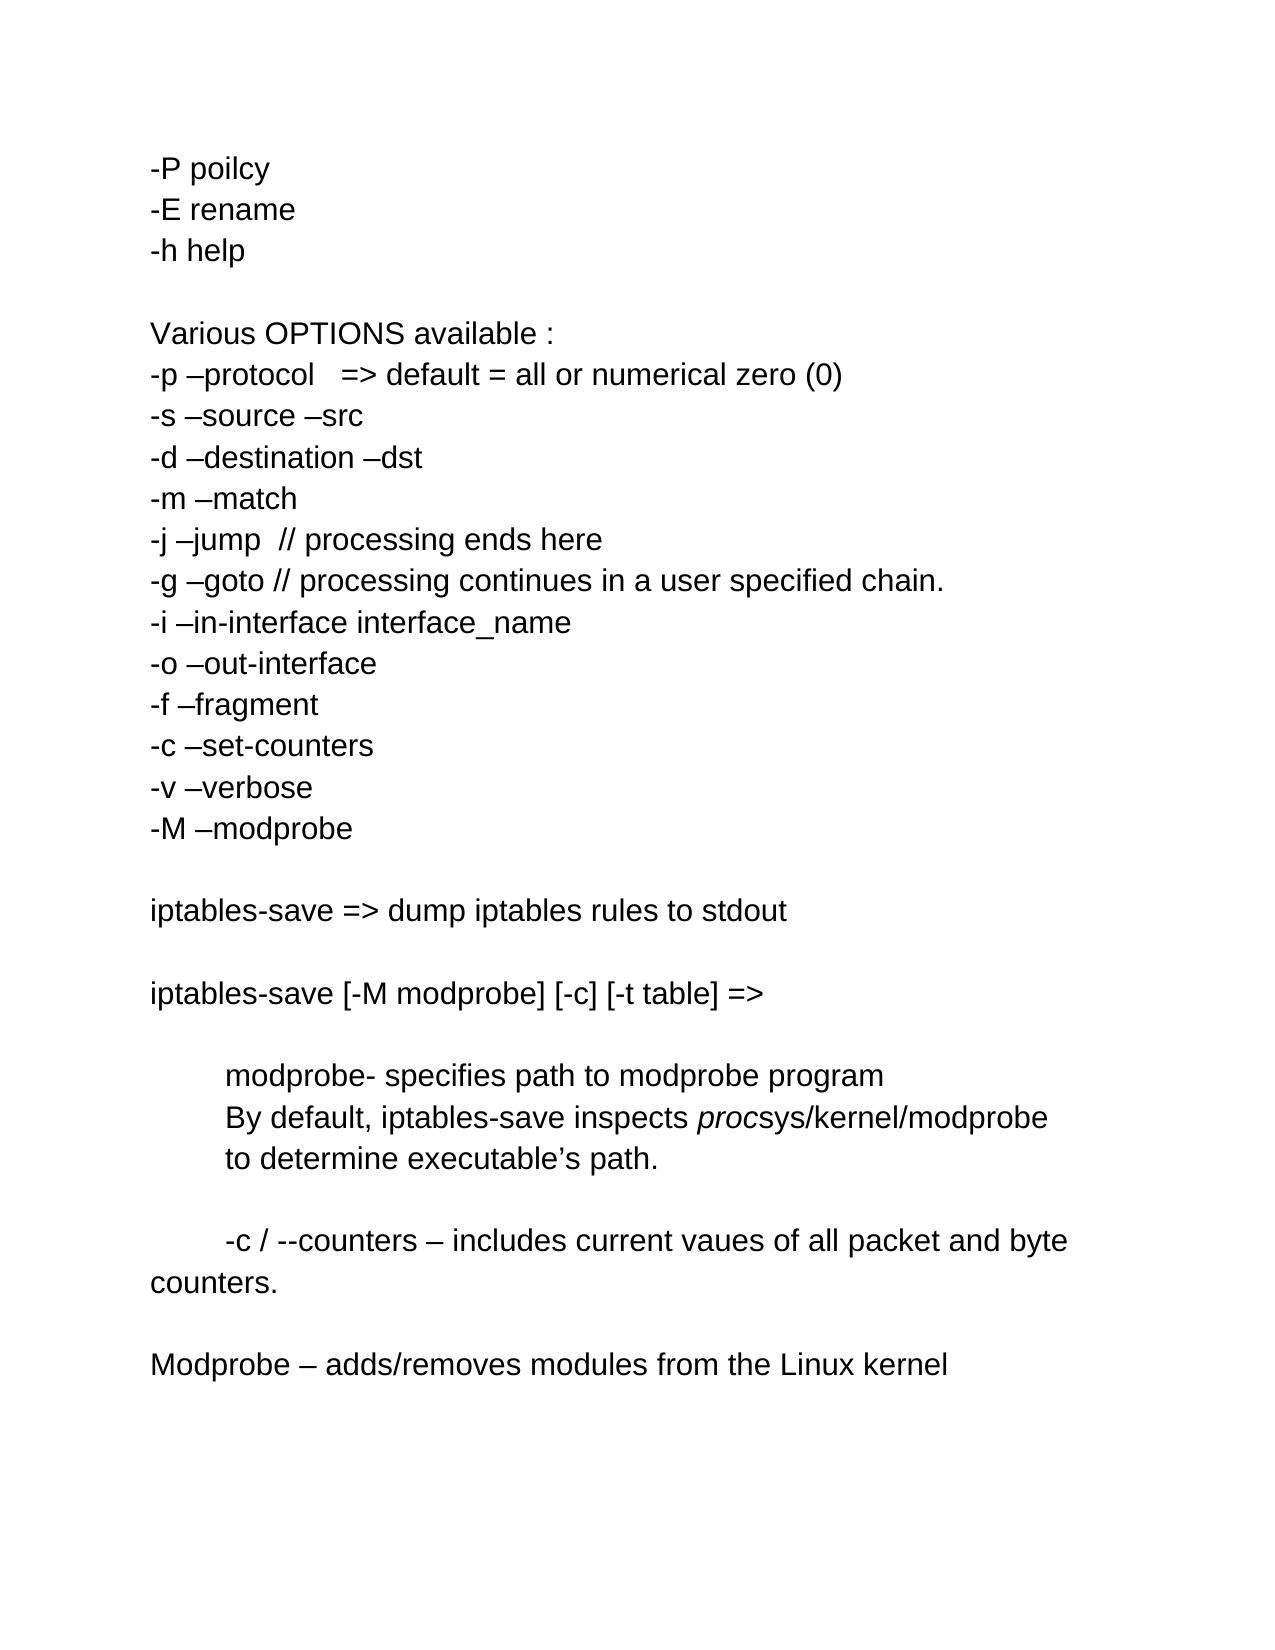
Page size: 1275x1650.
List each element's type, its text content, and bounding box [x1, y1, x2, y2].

text -c –set-counters [150, 727, 1125, 763]
text -P poilcy [150, 150, 1125, 186]
text -j –jump // processing ends here [150, 521, 1125, 557]
text -M –modprobe [150, 810, 1125, 846]
text to determine executable’s path. [150, 1140, 1125, 1176]
text -v –verbose [150, 769, 1125, 805]
text -o –out-interface [150, 645, 1125, 681]
text iptables-save => dump iptables rules to stdout [150, 892, 1125, 928]
text -c / --counters – includes current vaues of all packet and byte counters. [150, 1222, 1125, 1300]
text -f –fragment [150, 686, 1125, 722]
text -s –source –src [150, 397, 1125, 433]
text By default, iptables-save inspects procsys/kernel/modprobe [150, 1099, 1125, 1135]
text -g –goto // processing continues in a user specified chain. [150, 562, 1125, 598]
text -i –in-interface interface_name [150, 604, 1125, 640]
text Modprobe – adds/removes modules from the Linux kernel [150, 1346, 1125, 1382]
text modprobe- specifies path to modprobe program [150, 1057, 1125, 1093]
text -m –match [150, 480, 1125, 516]
text Various OPTIONS available : [150, 315, 1125, 351]
text -E rename [150, 191, 1125, 227]
text -d –destination –dst [150, 439, 1125, 475]
text iptables-save [-M modprobe] [-c] [-t table] => [150, 975, 1125, 1011]
text -h help [150, 232, 1125, 268]
text -p –protocol => default = all or numerical zero (0) [150, 356, 1125, 392]
